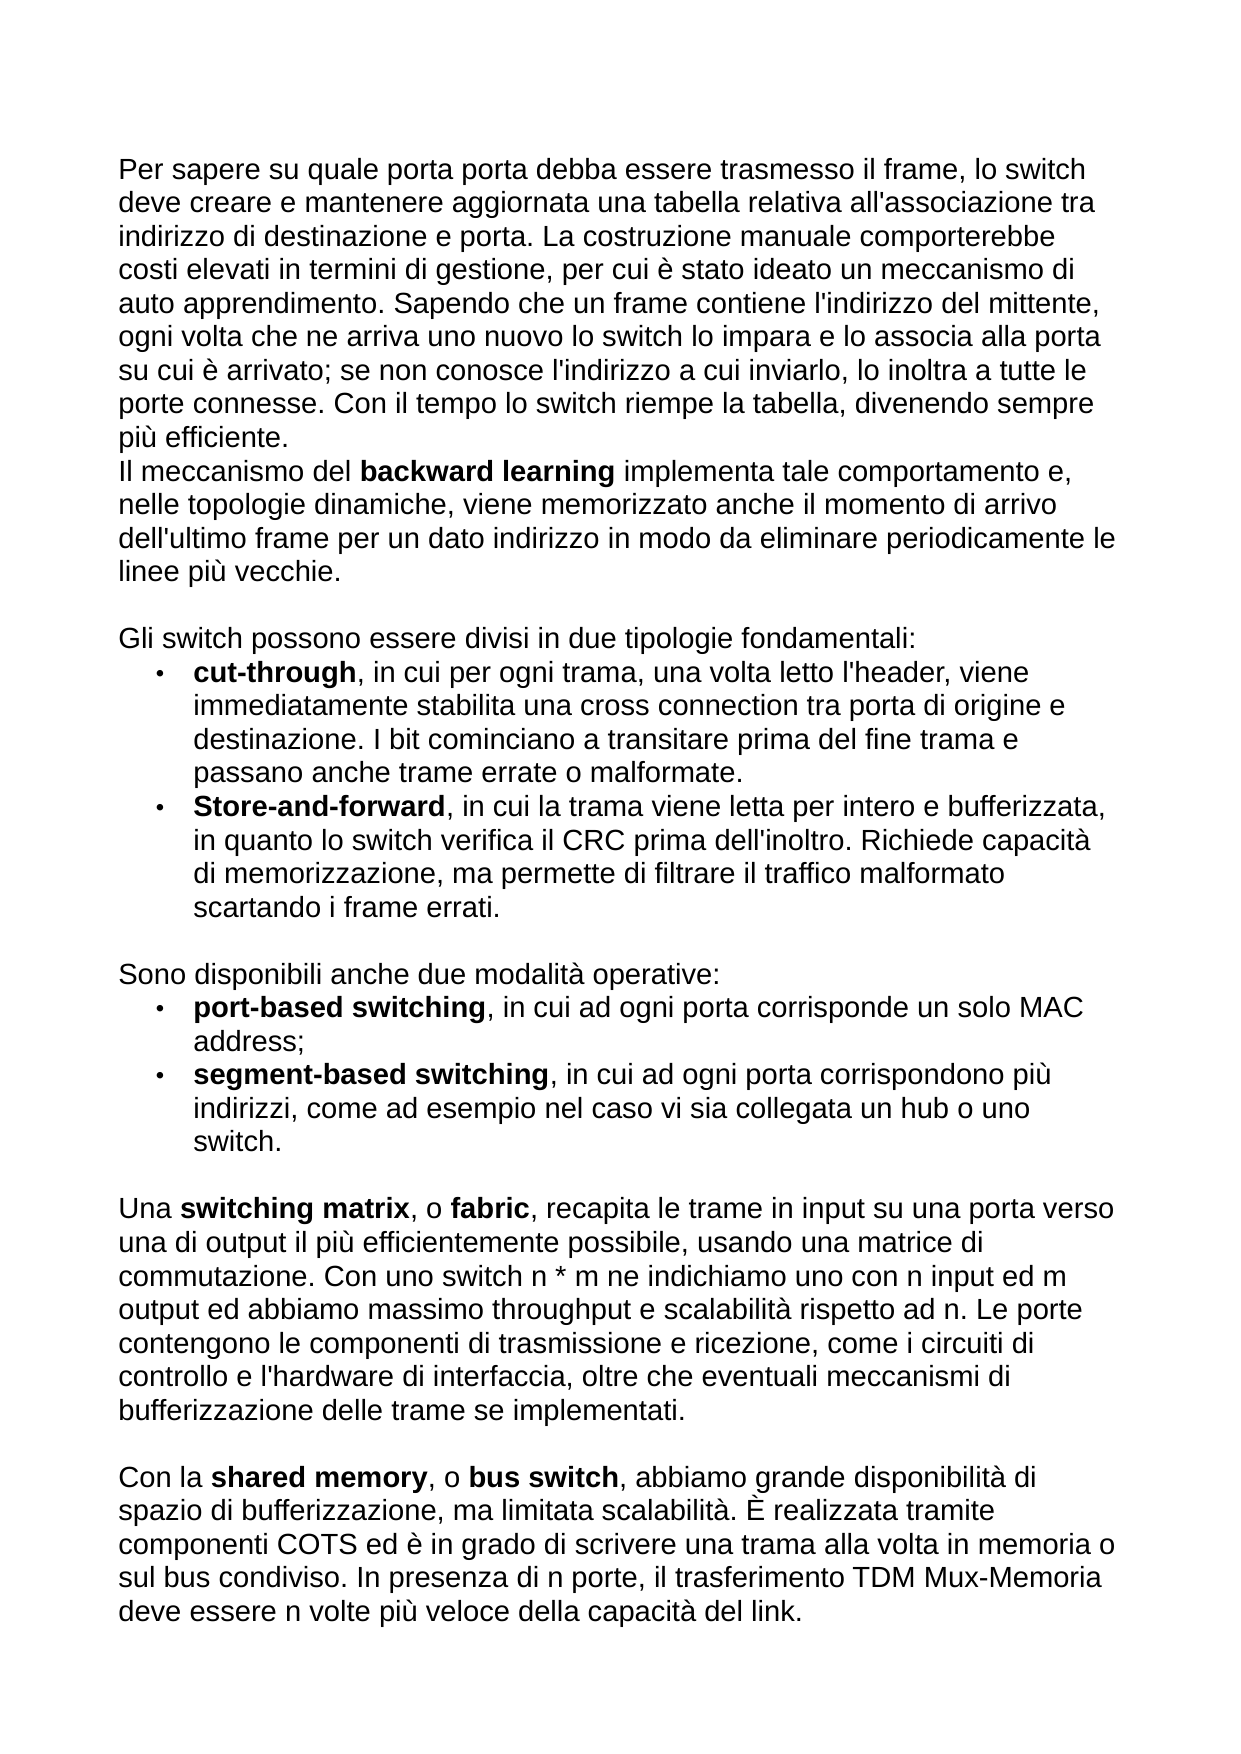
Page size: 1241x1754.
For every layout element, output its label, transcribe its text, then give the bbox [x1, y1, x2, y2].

text Sono disponibili anche due modalità operative: [118, 957, 1122, 990]
list segment-based switching, in cui ad ogni porta corrispondono più indirizzi, come ad esempio nel caso vi sia collegata un hub o uno switch. [156, 1057, 1122, 1158]
text Una switching matrix, o fabric, recapita le trame in input su una porta verso una di output il più efficientemente possibile, usando una matrice di commutazione. Con uno switch n * m ne indichiamo uno con n input ed m output ed abbiamo massimo throughput e scalabilità rispetto ad n. Le porte contengono le componenti di trasmissione e ricezione, come i circuiti di controllo e l'hardware di interfaccia, oltre che eventuali meccanismi di bufferizzazione delle trame se implementati. [118, 1191, 1122, 1426]
list port-based switching, in cui ad ogni porta corrisponde un solo MAC address; [156, 990, 1122, 1057]
text Il meccanismo del backward learning implementa tale comportamento e, nelle topologie dinamiche, viene memorizzato anche il momento di arrivo dell'ultimo frame per un dato indirizzo in modo da eliminare periodicamente le linee più vecchie. [118, 453, 1122, 588]
text Gli switch possono essere divisi in due tipologie fondamentali: [118, 621, 1122, 655]
list Store-and-forward, in cui la trama viene letta per intero e bufferizzata, in quanto lo switch verifica il CRC prima dell'inoltro. Richiede capacità di memorizzazione, ma permette di filtrare il traffico malformato scartando i frame errati. [156, 789, 1122, 923]
text Per sapere su quale porta porta debba essere trasmesso il frame, lo switch deve creare e mantenere aggiornata una tabella relativa all'associazione tra indirizzo di destinazione e porta. La costruzione manuale comporterebbe costi elevati in termini di gestione, per cui è stato ideato un meccanismo di auto apprendimento. Sapendo che un frame contiene l'indirizzo del mittente, ogni volta che ne arriva uno nuovo lo switch lo impara e lo associa alla porta su cui è arrivato; se non conosce l'indirizzo a cui inviarlo, lo inoltra a tutte le porte connesse. Con il tempo lo switch riempe la tabella, divenendo sempre più efficiente. [118, 152, 1122, 453]
text Con la shared memory, o bus switch, abbiamo grande disponibilità di spazio di bufferizzazione, ma limitata scalabilità. È realizzata tramite componenti COTS ed è in grado di scrivere una trama alla volta in memoria o sul bus condiviso. In presenza di n porte, il trasferimento TDM Mux-Memoria deve essere n volte più veloce della capacità del link. [118, 1460, 1122, 1627]
list cut-through, in cui per ogni trama, una volta letto l'header, viene immediatamente stabilita una cross connection tra porta di origine e destinazione. I bit cominciano a transitare prima del fine trama e passano anche trame errate o malformate. [156, 655, 1122, 789]
